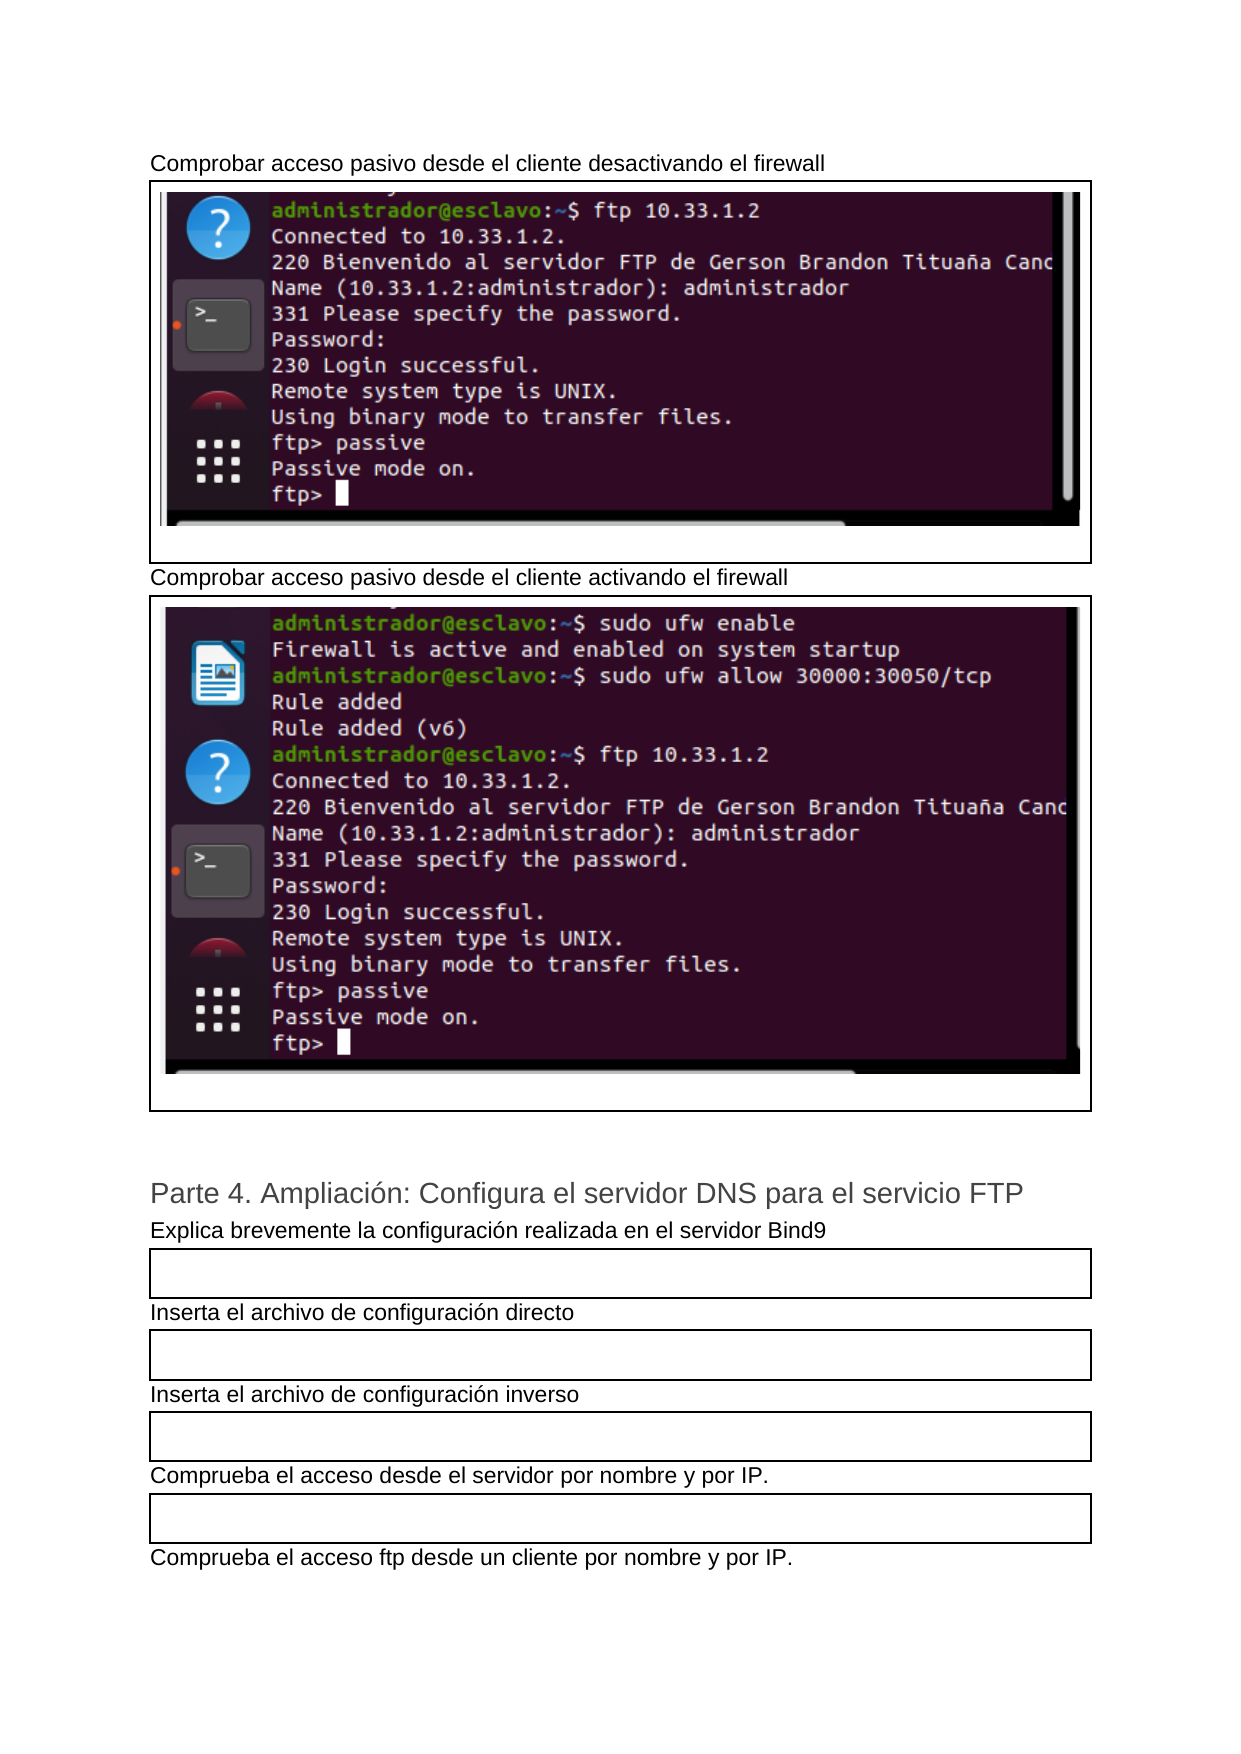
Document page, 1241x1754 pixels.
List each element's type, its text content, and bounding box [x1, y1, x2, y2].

table_header [151, 1331, 1090, 1378]
text Comprobar acceso pasivo desde el cliente desactivando el firewall [150, 150, 1090, 176]
table_header [151, 182, 1090, 562]
table_header [151, 1413, 1090, 1460]
table_header [151, 597, 1090, 1110]
subtitle Parte 4. Ampliación: Configura el servidor DNS para el servicio FTP [150, 1176, 1090, 1209]
table_header [151, 1250, 1090, 1297]
text Comprobar acceso pasivo desde el cliente activando el firewall [150, 564, 1090, 591]
table_header [151, 1495, 1090, 1542]
text Inserta el archivo de configuración directo [150, 1299, 1090, 1325]
picture [160, 192, 1080, 526]
text Comprueba el acceso ftp desde un cliente por nombre y por IP. [150, 1544, 1090, 1570]
picture [160, 607, 1080, 1074]
text Inserta el archivo de configuración inverso [150, 1381, 1090, 1407]
text Explica brevemente la configuración realizada en el servidor Bind9 [150, 1217, 1090, 1244]
text Comprueba el acceso desde el servidor por nombre y por IP. [150, 1462, 1090, 1488]
